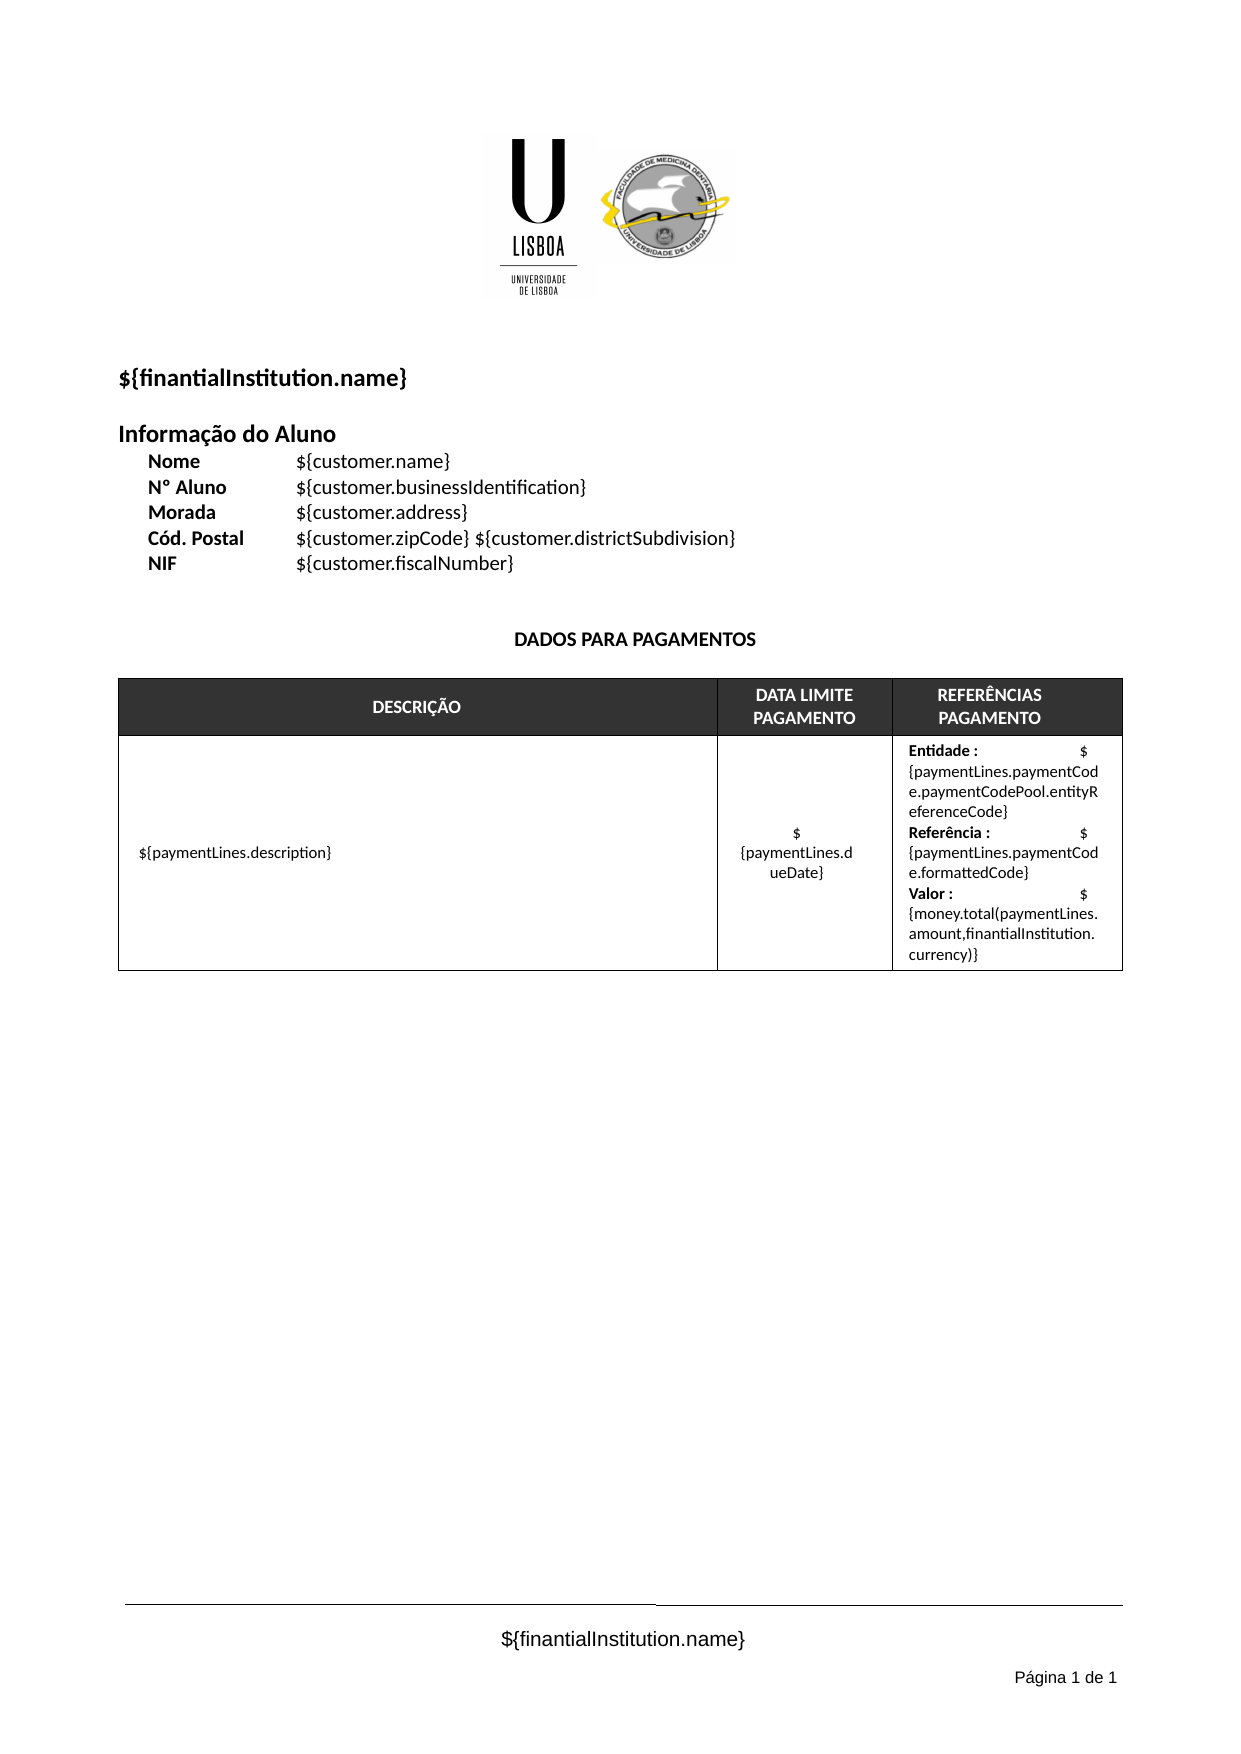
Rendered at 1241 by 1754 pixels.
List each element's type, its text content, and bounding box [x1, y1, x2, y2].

picture [480, 134, 735, 298]
table_cell ${paymentLines.description} [119, 736, 717, 970]
text Morada ${customer.address} [148, 499, 1122, 525]
text Cód. Postal ${customer.zipCode} ${customer.districtSubdivision} [148, 525, 1122, 550]
table_cell Entidade : ${paymentLines.paymentCode.paymentCodePool.entityReferenceCode} Referência : ${paymentLines.paymentCode.formattedCode} Valor : ${money.total(paymentLines.amount,finantialInstitution.currency)} [893, 736, 1122, 970]
table_header DESCRIÇÃO [119, 679, 717, 735]
text NIF ${customer.fiscalNumber} [148, 550, 1122, 576]
table_cell ${paymentLines.dueDate} [718, 736, 892, 970]
table_header DATA LIMITE PAGAMENTO [718, 679, 892, 735]
text Nome ${customer.name} [148, 449, 1122, 474]
text ${finantialInstitution.name} [118, 362, 1122, 393]
text Nº Aluno ${customer.businessIdentification} [148, 474, 1122, 499]
text DADOS PARA PAGAMENTOS [148, 627, 1122, 652]
text Informação do Aluno [118, 418, 1122, 449]
table_header REFERÊNCIAS PAGAMENTO [893, 679, 1122, 735]
